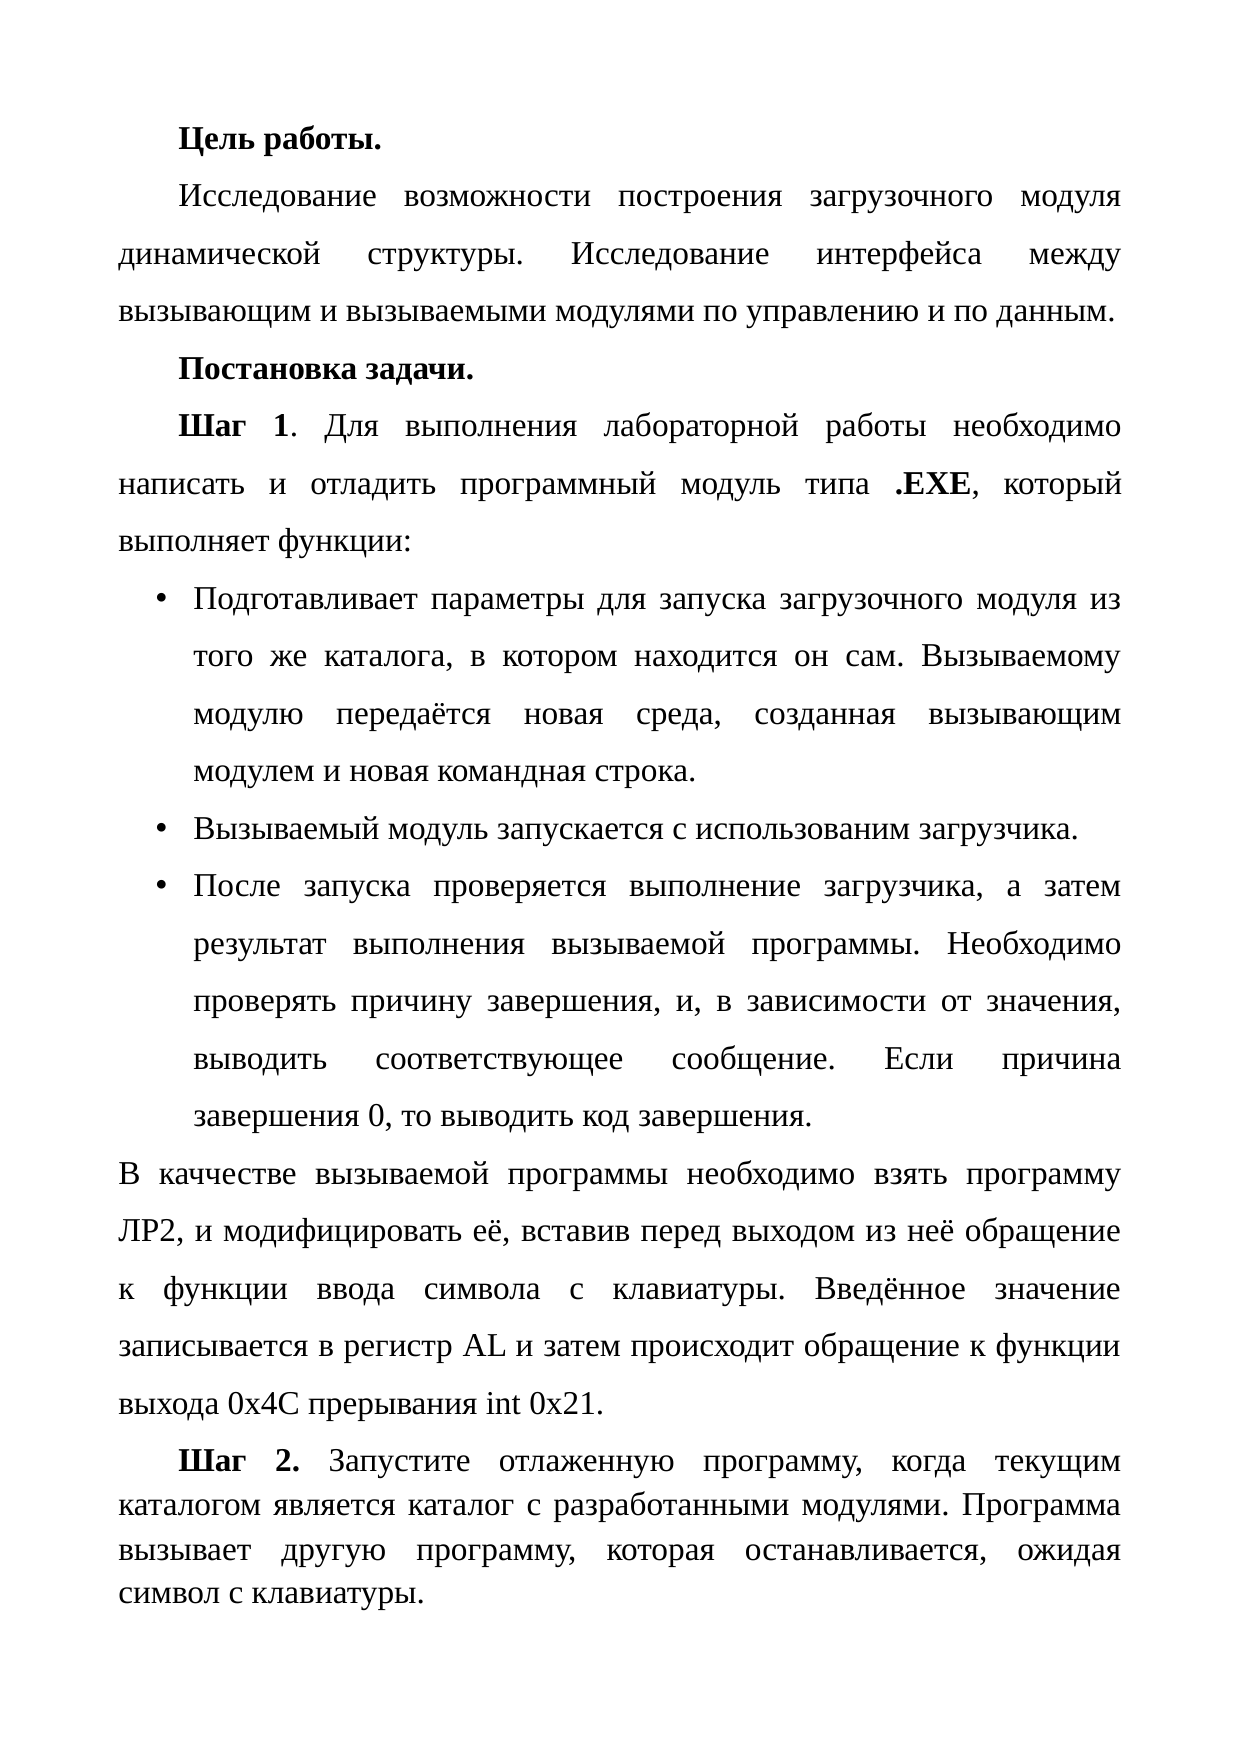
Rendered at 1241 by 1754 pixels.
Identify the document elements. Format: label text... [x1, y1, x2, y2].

text Исследование возможности построения загрузочного модуля динамической структуры. Исследование интерфейса между вызывающим и вызываемыми модулями по управлению и по данным. [118, 176, 1122, 329]
text В каччестве вызываемой программы необходимо взять программу ЛР2, и модифицировать её, вставив перед выходом из неё обращение к функции ввода символа с клавиатуры. Введённое значение записывается в регистр AL и затем происходит обращение к функции выхода 0x4C прерывания int 0x21. [118, 1153, 1122, 1421]
text Постановка задачи. [118, 348, 1122, 386]
text Шаг 2. Запустите отлаженную программу, когда текущим каталогом является каталог с разработанными модулями. Программа вызывает другую программу, которая останавливается, ожидая символ с клавиатуры. [118, 1441, 1122, 1611]
text Шаг 1. Для выполнения лабораторной работы необходимо написать и отладить программный модуль типа .EXE, который выполняет функции: [118, 406, 1122, 559]
list После запуска проверяется выполнение загрузчика, а затем результат выполнения вызываемой программы. Необходимо проверять причину завершения, и, в зависимости от значения, выводить соответствующее сообщение. Если причина завершения 0, то выводить код завершения. [156, 866, 1122, 1134]
list Вызываемый модуль запускается с использованим загрузчика. [156, 808, 1122, 846]
list Подготавливает параметры для запуска загрузочного модуля из того же каталога, в котором находится он сам. Вызываемому модулю передаётся новая среда, созданная вызывающим модулем и новая командная строка. [156, 578, 1122, 789]
text Цель работы. [118, 118, 1122, 156]
